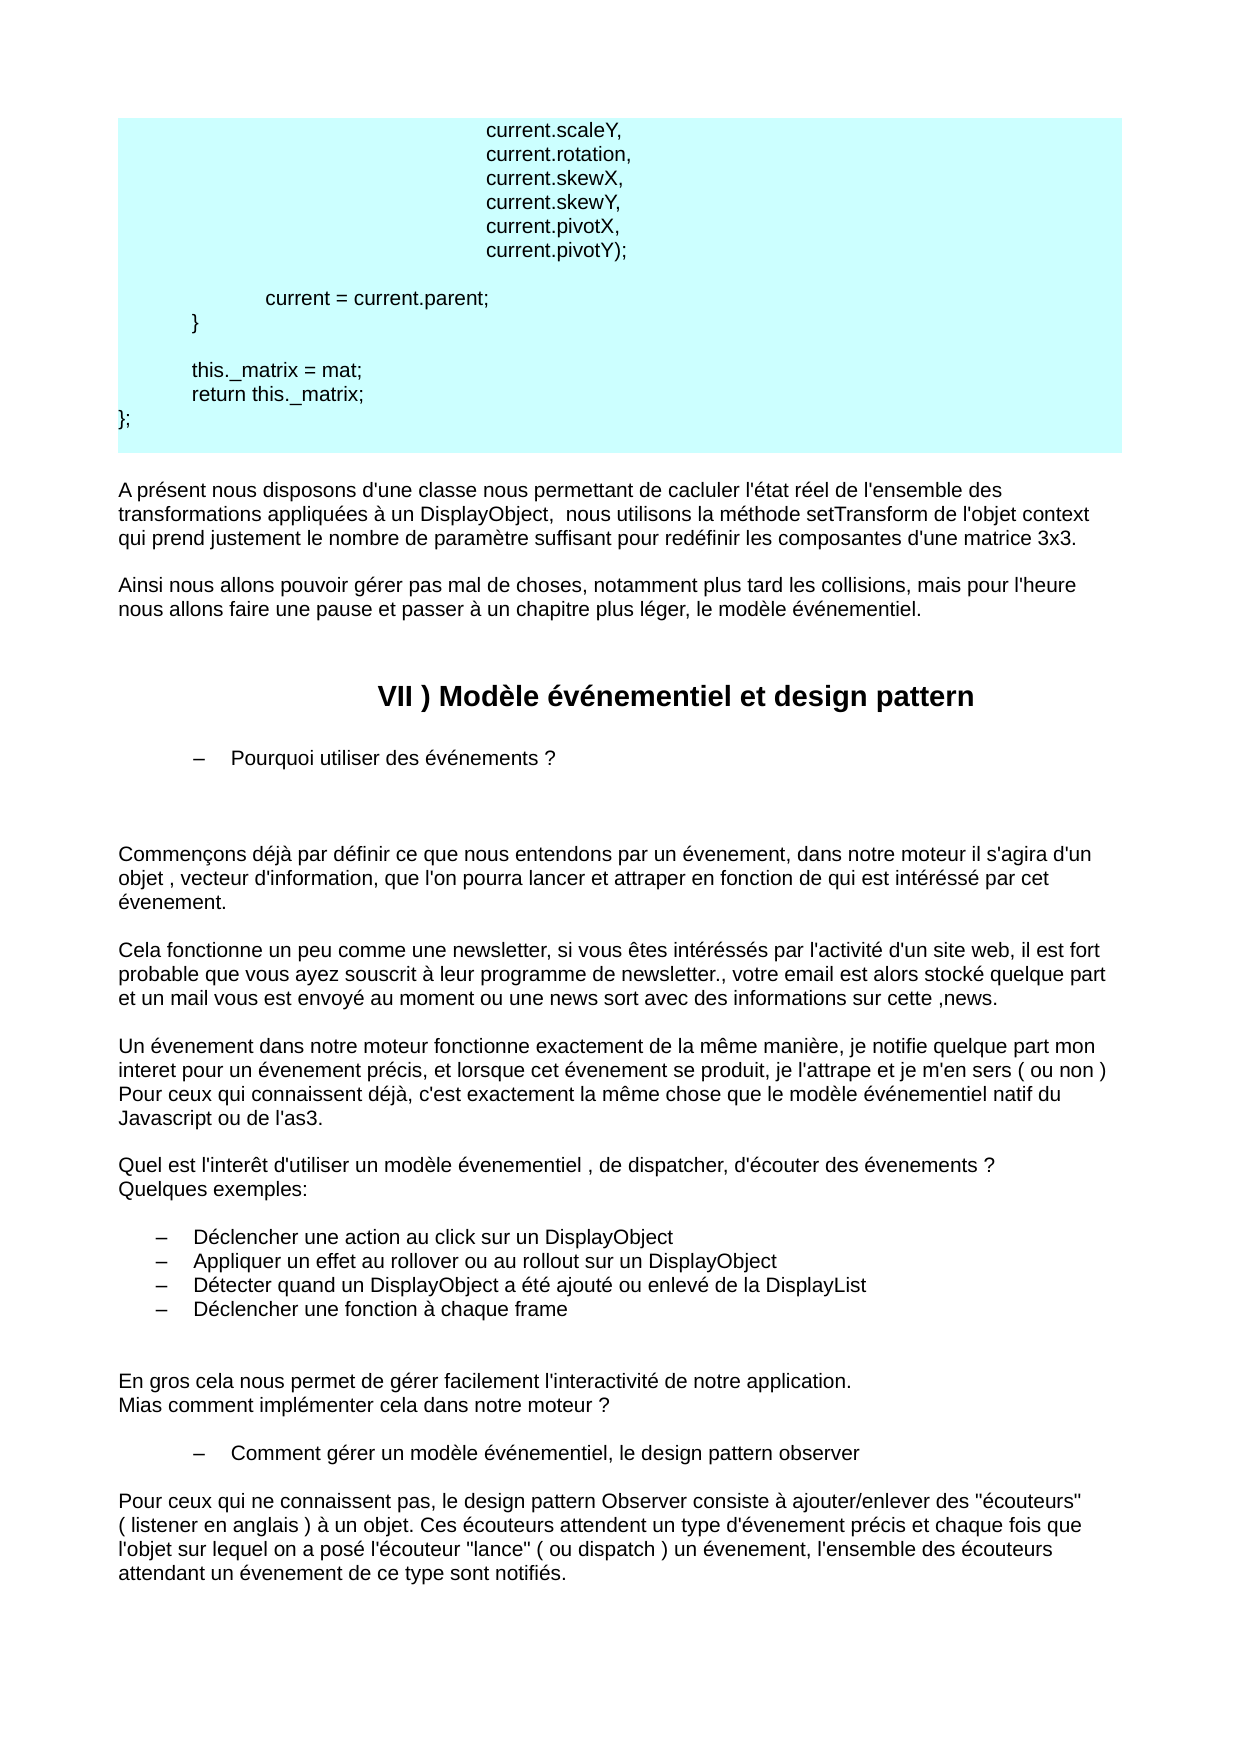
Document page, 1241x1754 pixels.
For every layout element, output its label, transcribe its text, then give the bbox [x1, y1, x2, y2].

text Ainsi nous allons pouvoir gérer pas mal de choses, notamment plus tard les collisions, mais pour l'heure nous allons faire une pause et passer à un chapitre plus léger, le modèle événementiel. [118, 573, 1122, 621]
list Détecter quand un DisplayObject a été ajouté ou enlevé de la DisplayList [156, 1273, 1122, 1297]
text Mias comment implémenter cela dans notre moteur ? [118, 1393, 1122, 1417]
text } [118, 310, 1122, 334]
text current = current.parent; [118, 286, 1122, 310]
text Pour ceux qui ne connaissent pas, le design pattern Observer consiste à ajouter/enlever des "écouteurs" ( listener en anglais ) à un objet. Ces écouteurs attendent un type d'évenement précis et chaque fois que l'objet sur lequel on a posé l'écouteur "lance" ( ou dispatch ) un évenement, l'ensemble des écouteurs attendant un évenement de ce type sont notifiés. [118, 1489, 1122, 1585]
text A présent nous disposons d'une classe nous permettant de cacluler l'état réel de l'ensemble des transformations appliquées à un DisplayObject, nous utilisons la méthode setTransform de l'objet context qui prend justement le nombre de paramètre suffisant pour redéfinir les composantes d'une matrice 3x3. [118, 477, 1122, 549]
text }; [118, 406, 1122, 429]
text return this._matrix; [118, 382, 1122, 406]
text current.skewX, [118, 166, 1122, 190]
text current.scaleY, [118, 118, 1122, 142]
text Pour ceux qui connaissent déjà, c'est exactement la même chose que le modèle événementiel natif du Javascript ou de l'as3. [118, 1081, 1122, 1129]
text this._matrix = mat; [118, 358, 1122, 382]
text current.rotation, [118, 142, 1122, 166]
text Cela fonctionne un peu comme une newsletter, si vous êtes intéréssés par l'activité d'un site web, il est fort probable que vous ayez souscrit à leur programme de newsletter., votre email est alors stocké quelque part et un mail vous est envoyé au moment ou une news sort avec des informations sur cette ,news. [118, 938, 1122, 1009]
list Déclencher une fonction à chaque frame [156, 1297, 1122, 1321]
list Pourquoi utiliser des événements ? [193, 746, 1122, 770]
text current.pivotX, [118, 214, 1122, 238]
text current.pivotY); [118, 238, 1122, 262]
list Déclencher une action au click sur un DisplayObject [156, 1225, 1122, 1249]
text Commençons déjà par définir ce que nous entendons par un évenement, dans notre moteur il s'agira d'un objet , vecteur d'information, que l'on pourra lancer et attraper en fonction de qui est intéréssé par cet évenement. [118, 842, 1122, 914]
list VII ) Modèle événementiel et design pattern [193, 679, 1122, 712]
list Comment gérer un modèle événementiel, le design pattern observer [193, 1441, 1122, 1465]
text Quel est l'interêt d'utiliser un modèle évenementiel , de dispatcher, d'écouter des évenements ? [118, 1153, 1122, 1177]
list Appliquer un effet au rollover ou au rollout sur un DisplayObject [156, 1249, 1122, 1273]
text En gros cela nous permet de gérer facilement l'interactivité de notre application. [118, 1369, 1122, 1393]
text Quelques exemples: [118, 1177, 1122, 1201]
text current.skewY, [118, 190, 1122, 214]
text Un évenement dans notre moteur fonctionne exactement de la même manière, je notifie quelque part mon interet pour un évenement précis, et lorsque cet évenement se produit, je l'attrape et je m'en sers ( ou non ) [118, 1033, 1122, 1081]
